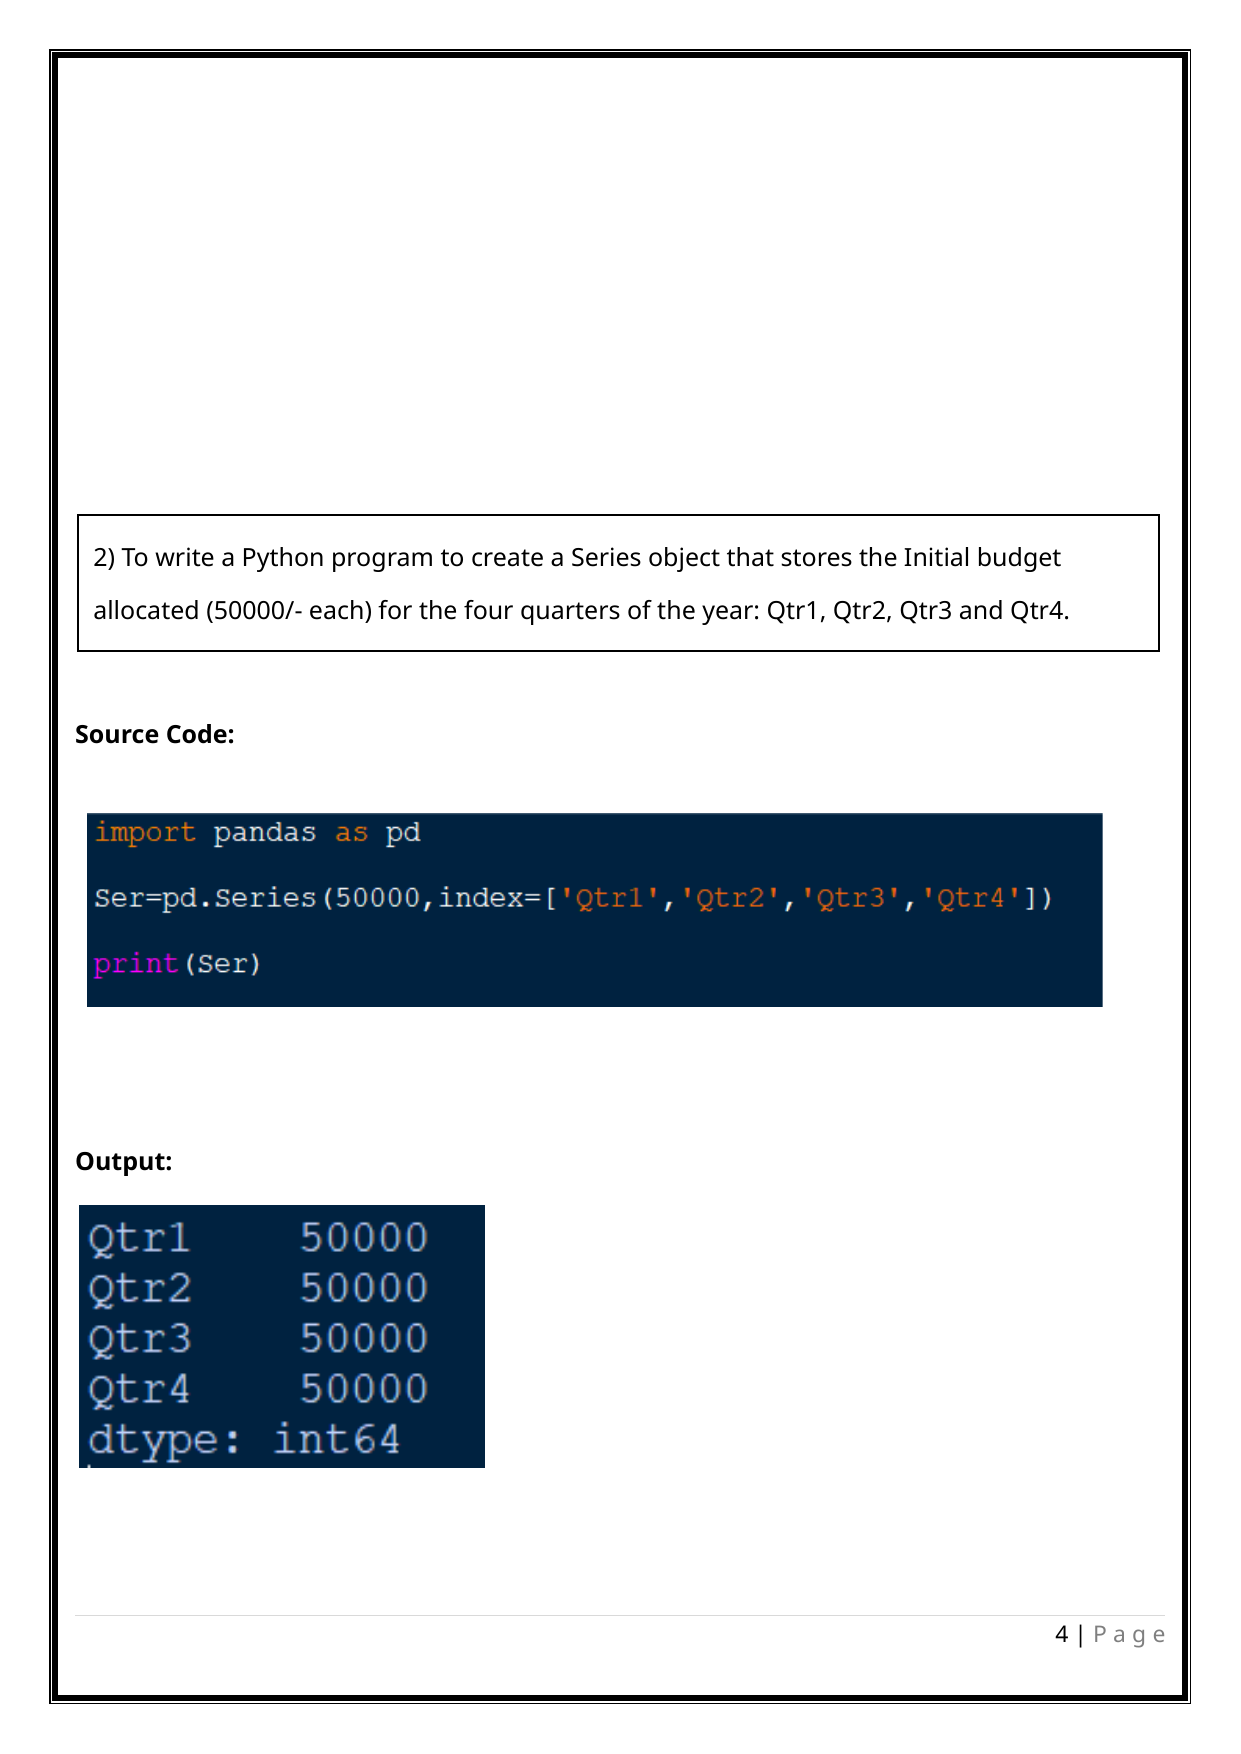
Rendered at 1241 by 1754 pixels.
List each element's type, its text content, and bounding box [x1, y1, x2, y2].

text allocated (50000/- each) for the four quarters of the year: Qtr1, Qtr2, Qtr3 and Qtr4. [93, 593, 1144, 627]
text 2) To write a Python program to create a Series object that stores the Initial budget [93, 539, 1144, 573]
text Output: [75, 1144, 1165, 1178]
picture [87, 813, 1103, 1007]
picture [79, 1205, 485, 1468]
text Source Code: [75, 716, 1165, 750]
